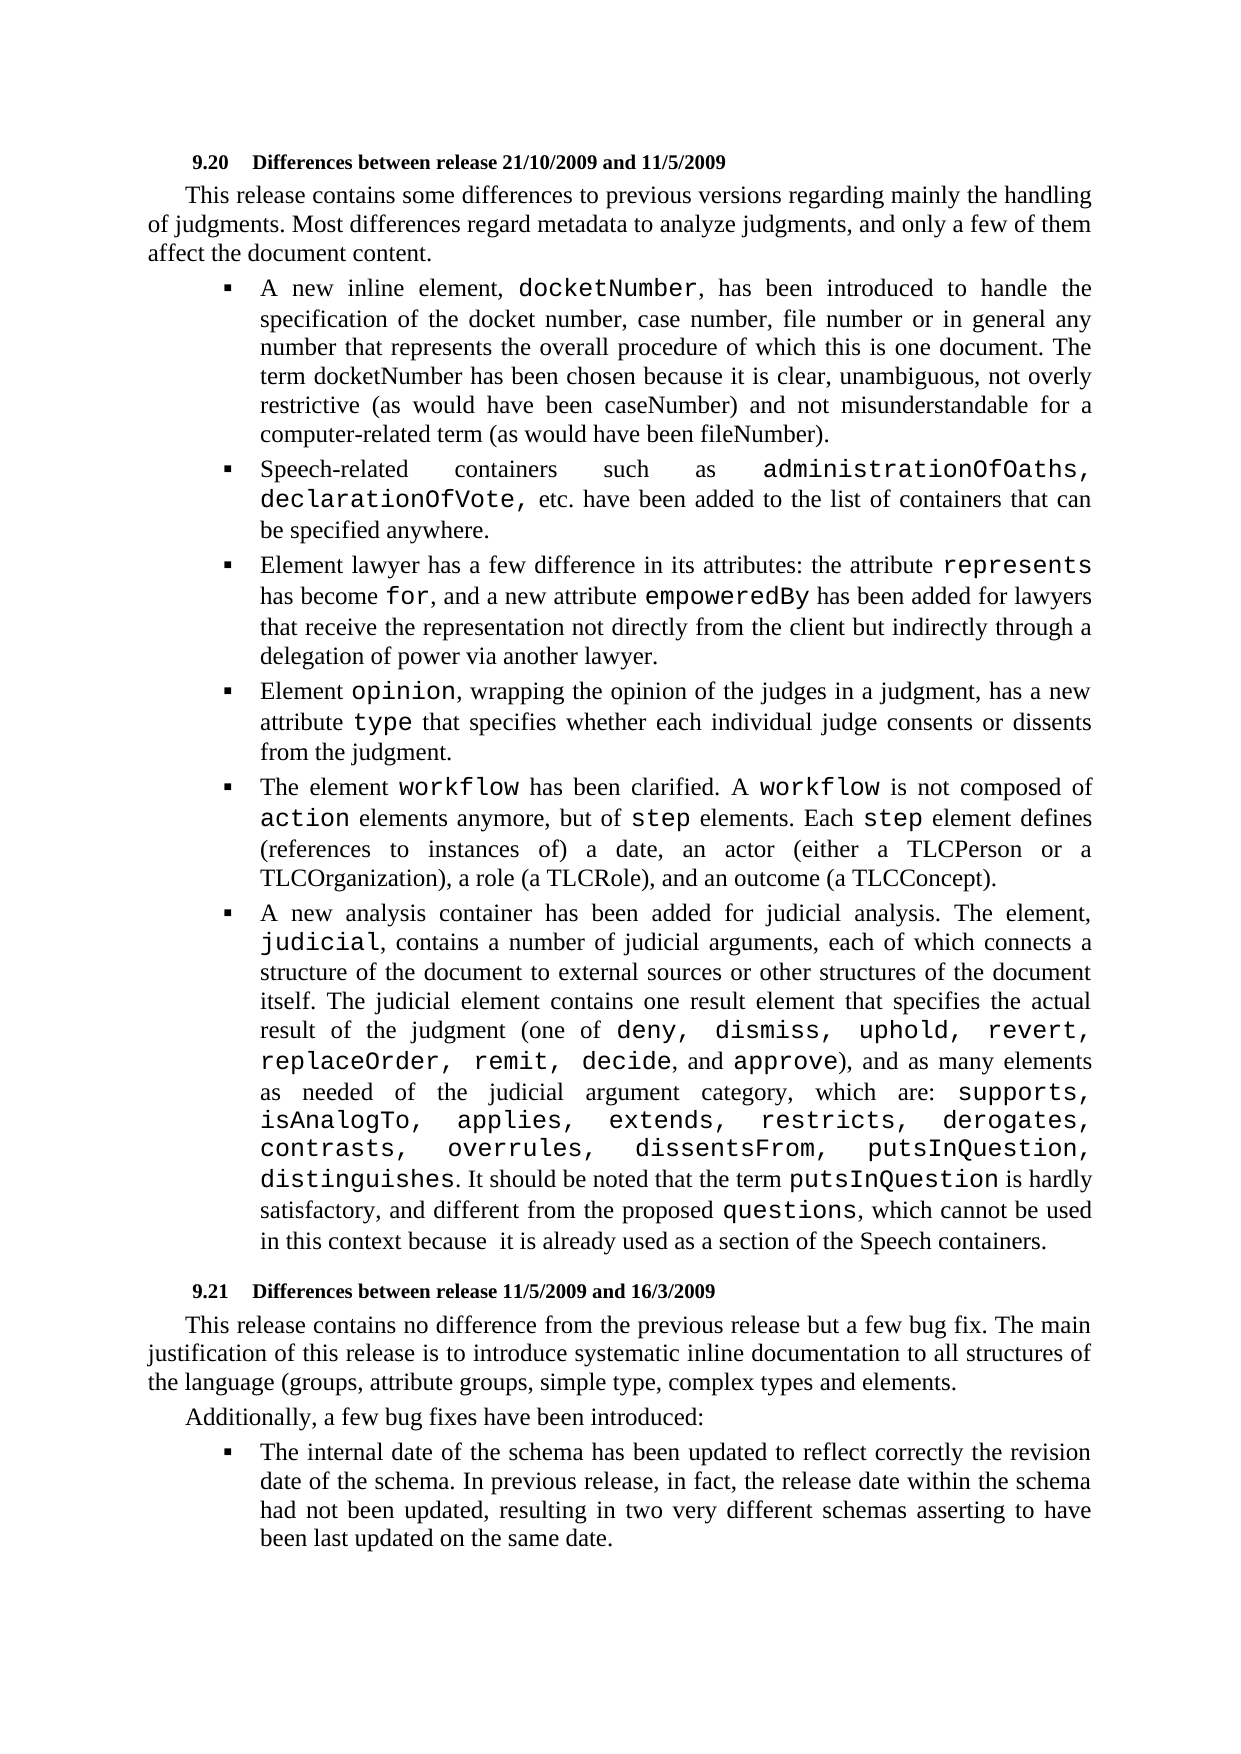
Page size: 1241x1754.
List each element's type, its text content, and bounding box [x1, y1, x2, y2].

text This release contains some differences to previous versions regarding mainly the handling of judgments. Most differences regard metadata to analyze judgments, and only a few of them affect the document content. [148, 180, 1092, 267]
list Speech-related containers such as administrationOfOaths, declarationOfVote, etc. have been added to the list of containers that can be specified anywhere. [222, 454, 1092, 544]
list Element opinion, wrapping the opinion of the judges in a judgment, has a new attribute type that specifies whether each individual judge consents or dissents from the judgment. [222, 676, 1092, 766]
list The element workflow has been clarified. A workflow is not composed of action elements anymore, but of step elements. Each step element defines (references to instances of) a date, an actor (either a TLCPerson or a TLCOrganization), a role (a TLCRole), and an outcome (a TLCConcept). [222, 772, 1092, 892]
list Element lawyer has a few difference in its attributes: the attribute represents has become for, and a new attribute empoweredBy has been added for lawyers that receive the representation not directly from the client but indirectly through a delegation of power via another lawyer. [222, 550, 1092, 669]
list A new analysis container has been added for judicial analysis. The element, judicial, contains a number of judicial arguments, each of which connects a structure of the document to external sources or other structures of the document itself. The judicial element contains one result element that specifies the actual result of the judgment (one of deny, dismiss, uphold, revert, replaceOrder, remit, decide, and approve), and as many elements as needed of the judicial argument category, which are: supports, isAnalogTo, applies, extends, restricts, derogates, contrasts, overrules, dissentsFrom, putsInQuestion, distinguishes. It should be noted that the term putsInQuestion is hardly satisfactory, and different from the proposed questions, which cannot be used in this context because it is already used as a section of the Speech containers. [222, 898, 1092, 1254]
subtitle Differences between release 11/5/2009 and 16/3/2009 [192, 1279, 1092, 1303]
text Additionally, a few bug fixes have been introduced: [148, 1402, 1092, 1431]
list The internal date of the schema has been updated to reflect correctly the revision date of the schema. In previous release, in fact, the release date within the schema had not been updated, resulting in two very different schemas asserting to have been last updated on the same date. [222, 1437, 1092, 1552]
text This release contains no difference from the previous release but a few bug fix. The main justification of this release is to introduce systematic inline documentation to all structures of the language (groups, attribute groups, simple type, complex types and elements. [148, 1310, 1092, 1396]
subtitle Differences between release 21/10/2009 and 11/5/2009 [192, 150, 1092, 174]
list A new inline element, docketNumber, has been introduced to handle the specification of the docket number, case number, file number or in general any number that represents the overall procedure of which this is one document. The term docketNumber has been chosen because it is clear, unambiguous, not overly restrictive (as would have been caseNumber) and not misunderstandable for a computer-related term (as would have been fileNumber). [222, 273, 1092, 447]
